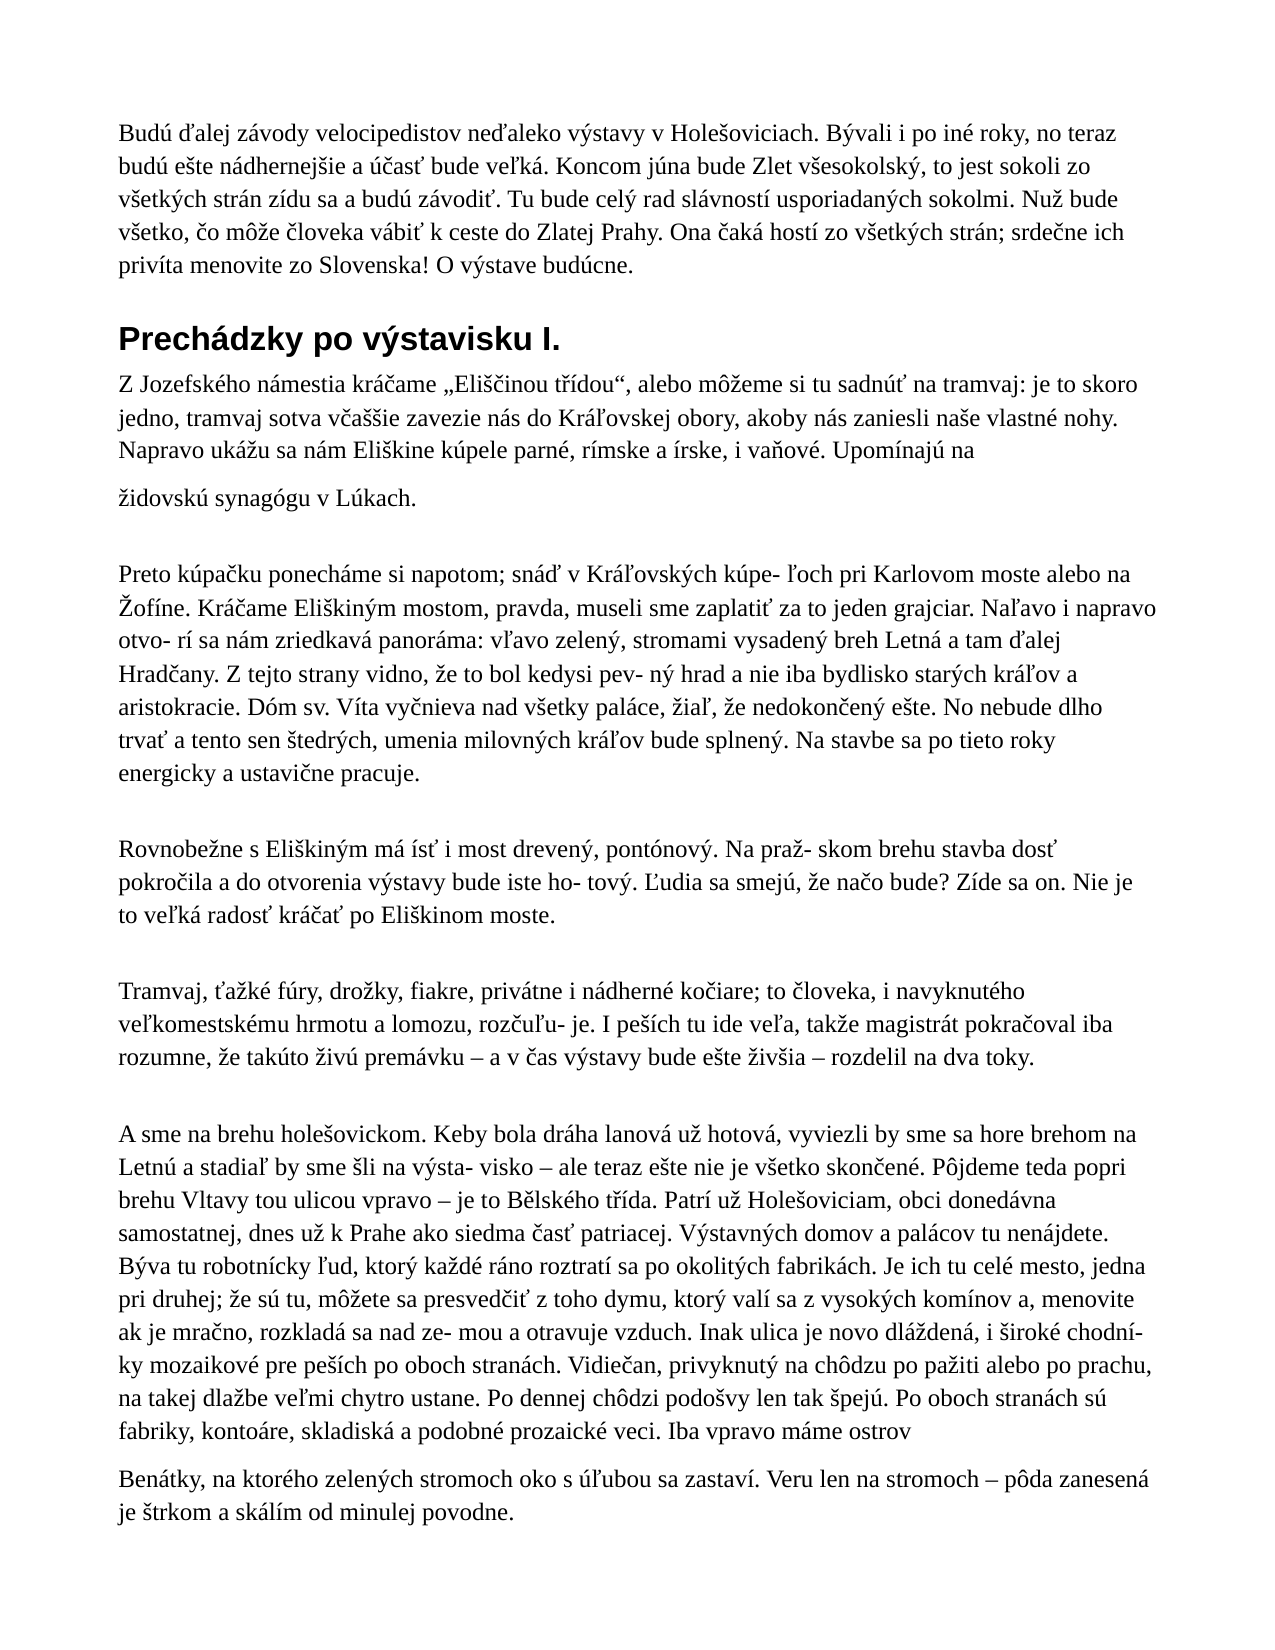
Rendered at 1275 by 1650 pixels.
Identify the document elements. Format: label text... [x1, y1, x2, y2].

text Rovnobežne s Eliškiným má ísť i most drevený, pontónový. Na praž- skom brehu stavba dosť pokročila a do otvorenia výstavy bude iste ho- tový. Ľudia sa smejú, že načo bude? Zíde sa on. Nie je to veľká ra­dosť kráčať po Eliškinom moste. [118, 834, 1157, 929]
text Z Jozefského námestia kráčame „Eliščinou třídou“, alebo môžeme si tu sadnúť na tramvaj: je to skoro jedno, tramvaj sotva včaššie zavezie nás do Kráľov­skej obory, akoby nás zaniesli naše vlastné nohy. Napravo ukážu sa nám Eliškine kúpele parné, rímske a írske, i vaňové. Upomínajú na [118, 369, 1157, 464]
text Tramvaj, ťažké fúry, drožky, fiakre, privátne i nádherné kočiare; to člo­veka, i navyknutého veľkomestskému hrmotu a lomozu, rozčuľu- je. I peších tu ide veľa, takže magistrát po­kračoval iba rozumne, že takúto živú premávku – a v čas výstavy bude ešte živšia – rozdelil na dva toky. [118, 976, 1157, 1071]
text židovskú synagógu v Lúkach. [118, 483, 1157, 512]
subtitle Prechádzky po výstavisku I. [118, 319, 1157, 357]
text Budú ďalej závody velocipedistov neďaleko výstavy v Holešoviciach. Bývali i po iné roky, no teraz budú ešte nádhernejšie a účasť bude veľká. Koncom júna bude Zlet všesokolský, to jest sokoli zo všetkých strán zídu sa a budú závodiť. Tu bude celý rad slávností usporiadaných sokolmi. Nuž bude všetko, čo môže človeka vábiť k ceste do Zlatej Prahy. Ona čaká hostí zo všetkých strán; srdečne ich privíta menovite zo Slovenska! O výstave budúcne. [118, 118, 1157, 279]
text Benátky, na ktorého zelených stromoch oko s úľubou sa zastaví. Veru len na stromoch – pôda zanesená je štrkom a skálím od minulej povodne. [118, 1464, 1157, 1525]
text Preto kúpačku ponecháme si napotom; snáď v Krá­ľovských kúpe- ľoch pri Karlovom moste alebo na Žofíne. Kráčame Eliškiným mostom, pravda, museli sme zaplatiť za to jeden grajciar. Naľavo i napravo otvo- rí sa nám zriedkavá panoráma: vľavo zelený, stromami vysadený breh Letná a tam ďalej Hradčany. Z tejto strany vidno, že to bol kedysi pev- ný hrad a nie iba bydlisko starých kráľov a aristokracie. Dóm sv. Víta vyčnieva nad všetky paláce, žiaľ, že nedokončený ešte. No nebude dlho trvať a tento sen štedrých, umenia milovných kráľov bude splnený. Na stavbe sa po tieto roky energicky a ustavične pracuje. [118, 559, 1157, 786]
text A sme na brehu holešovickom. Keby bola dráha la­nová už hotová, vyviezli by sme sa hore brehom na Letnú a stadiaľ by sme šli na výsta- visko – ale teraz ešte nie je všetko skončené. Pôjdeme teda popri bre­hu Vltavy tou ulicou vpravo – je to Bělského třída. Patrí už Holešoviciam, obci donedávna samostatnej, dnes už k Prahe ako siedma časť patriacej. Výstavných domov a palácov tu nenájdete. Býva tu robotnícky ľud, ktorý každé ráno roztratí sa po okolitých fabrikách. Je ich tu celé mesto, jedna pri druhej; že sú tu, môžete sa presvedčiť z toho dymu, ktorý valí sa z vysokých komínov a, menovite ak je mračno, rozkladá sa nad ze- mou a otravuje vzduch. Inak ulica je novo dláždená, i široké chodní- ky mozaikové pre peších po oboch stranách. Vidiečan, pri­vyknutý na chôdzu po pažiti alebo po prachu, na takej dlažbe veľmi chytro ustane. Po dennej chôdzi podošvy len tak špejú. Po oboch stranách sú fabriky, kontoáre, skladiská a podobné prozaické veci. Iba vpravo máme ostrov [118, 1119, 1157, 1445]
